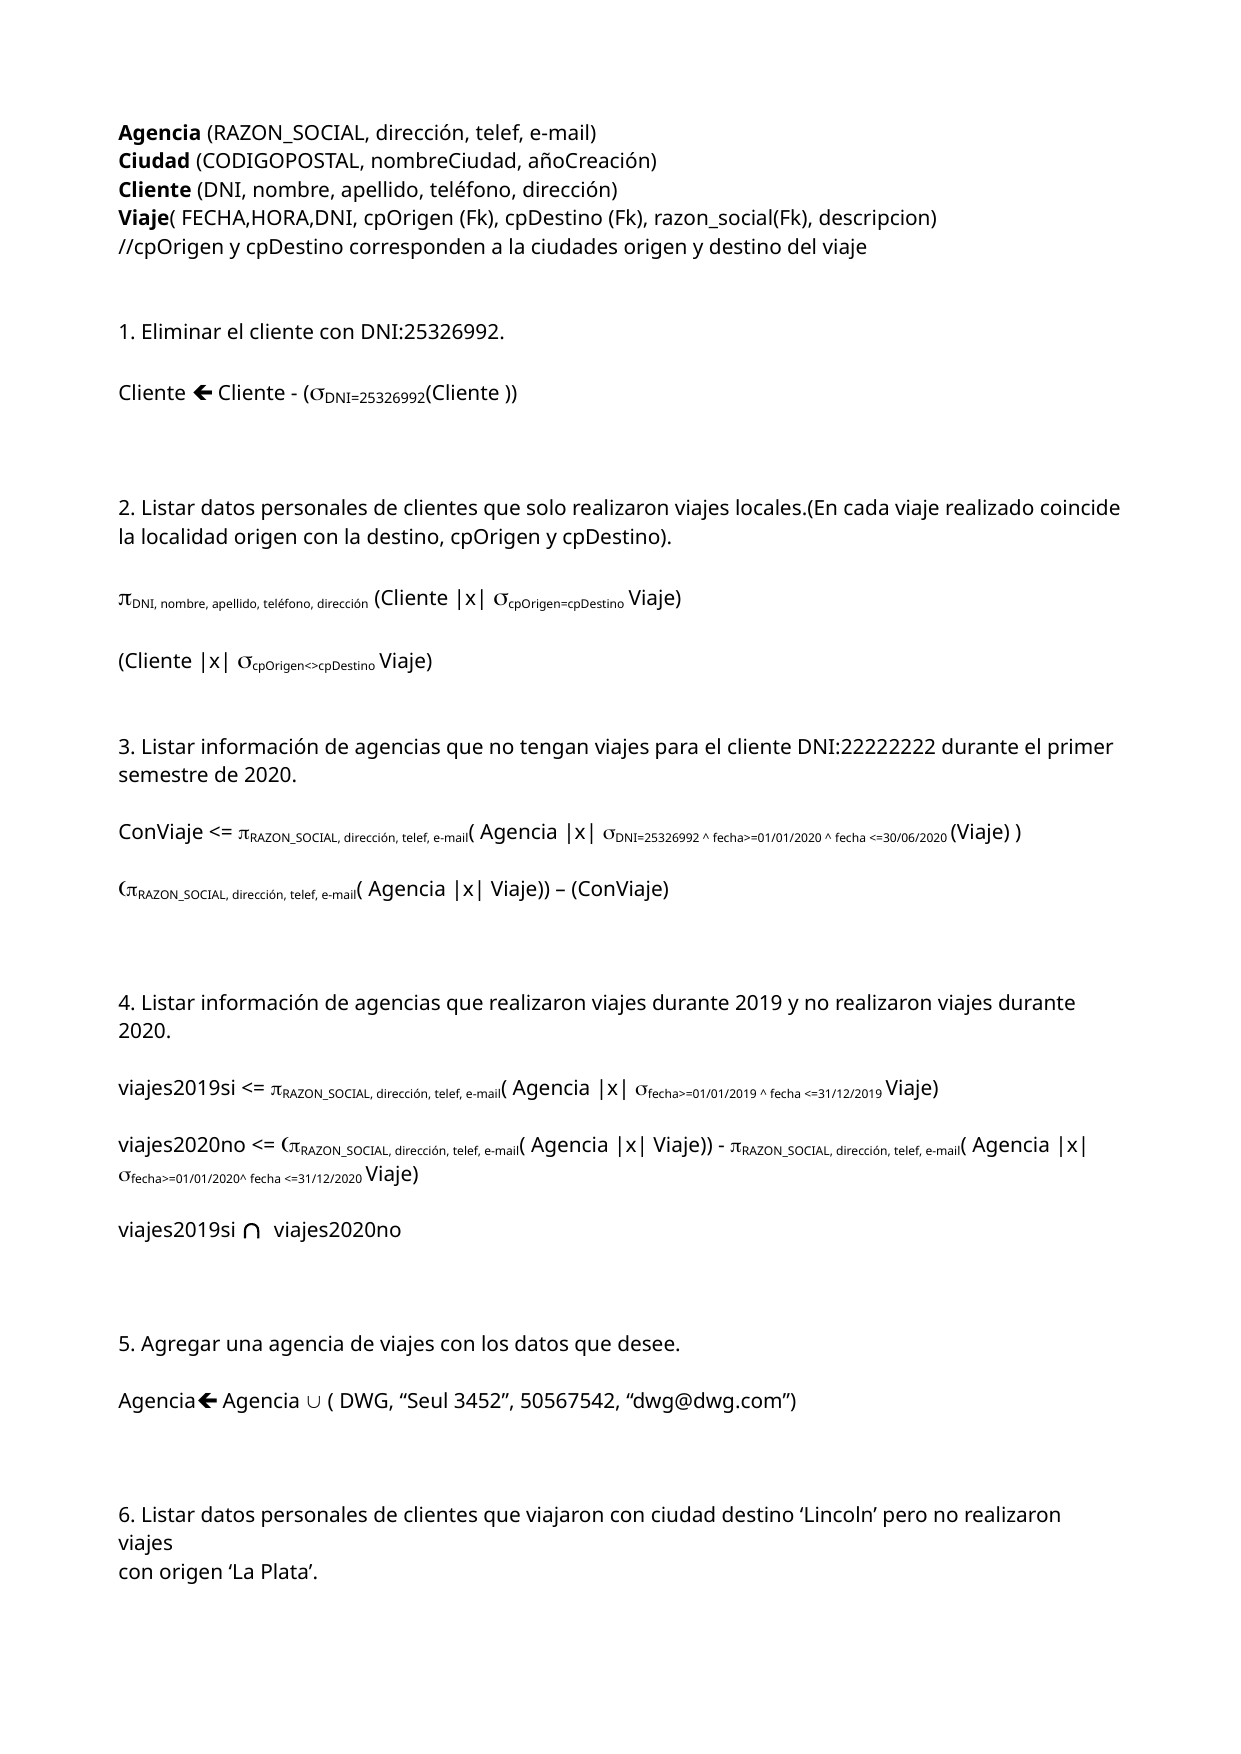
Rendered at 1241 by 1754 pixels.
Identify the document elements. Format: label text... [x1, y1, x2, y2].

text //cpOrigen y cpDestino corresponden a la ciudades origen y destino del viaje [118, 232, 1122, 260]
text 4. Listar información de agencias que realizaron viajes durante 2019 y no realizaron viajes durante 2020. [118, 988, 1122, 1045]
text Agencia (RAZON_SOCIAL, dirección, telef, e-mail) [118, 118, 1122, 147]
text pDNI, nombre, apellido, teléfono, dirección (Cliente |x| scpOrigen=cpDestino Viaje) [118, 579, 1122, 613]
text ConViaje <= pRAZON_SOCIAL, dirección, telef, e-mail( Agencia |x| sDNI=25326992 ^ fecha>=01/01/2020 ^ fecha <=30/06/2020 (Viaje) ) [118, 817, 1122, 846]
text 5. Agregar una agencia de viajes con los datos que desee. [118, 1329, 1122, 1358]
text viajes2019si Ç viajes2020no [118, 1216, 1122, 1244]
text 6. Listar datos personales de clientes que viajaron con ciudad destino ‘Lincoln’ pero no realizaron viajes [118, 1500, 1122, 1557]
text 2. Listar datos personales de clientes que solo realizaron viajes locales.(En cada viaje realizado coincide [118, 493, 1122, 522]
text viajes2019si <= pRAZON_SOCIAL, dirección, telef, e-mail( Agencia |x| sfecha>=01/01/2019 ^ fecha <=31/12/2019 Viaje) [118, 1073, 1122, 1102]
text viajes2020no <= (pRAZON_SOCIAL, dirección, telef, e-mail( Agencia |x| Viaje)) - pRAZON_SOCIAL, dirección, telef, e-mail( Agencia |x| sfecha>=01/01/2020^ fecha <=31/12/2020 Viaje) [118, 1130, 1122, 1187]
text 1. Eliminar el cliente con DNI:25326992. [118, 317, 1122, 346]
text (pRAZON_SOCIAL, dirección, telef, e-mail( Agencia |x| Viaje)) – (ConViaje) [118, 874, 1122, 903]
text Agenciaç Agencia È ( DWG, “Seul 3452”, 50567542, “dwg@dwg.com”) [118, 1386, 1122, 1415]
text (Cliente |x| scpOrigen<>cpDestino Viaje) [118, 641, 1122, 675]
text Viaje( FECHA,HORA,DNI, cpOrigen (Fk), cpDestino (Fk), razon_social(Fk), descripcion) [118, 203, 1122, 232]
text la localidad origen con la destino, cpOrigen y cpDestino). [118, 522, 1122, 550]
text Cliente ç Cliente - (sDNI=25326992(Cliente )) [118, 374, 1122, 408]
text Ciudad (CODIGOPOSTAL, nombreCiudad, añoCreación) [118, 147, 1122, 175]
text con origen ‘La Plata’. [118, 1557, 1122, 1585]
text 3. Listar información de agencias que no tengan viajes para el cliente DNI:22222222 durante el primer [118, 732, 1122, 761]
text Cliente (DNI, nombre, apellido, teléfono, dirección) [118, 175, 1122, 203]
text semestre de 2020. [118, 761, 1122, 789]
